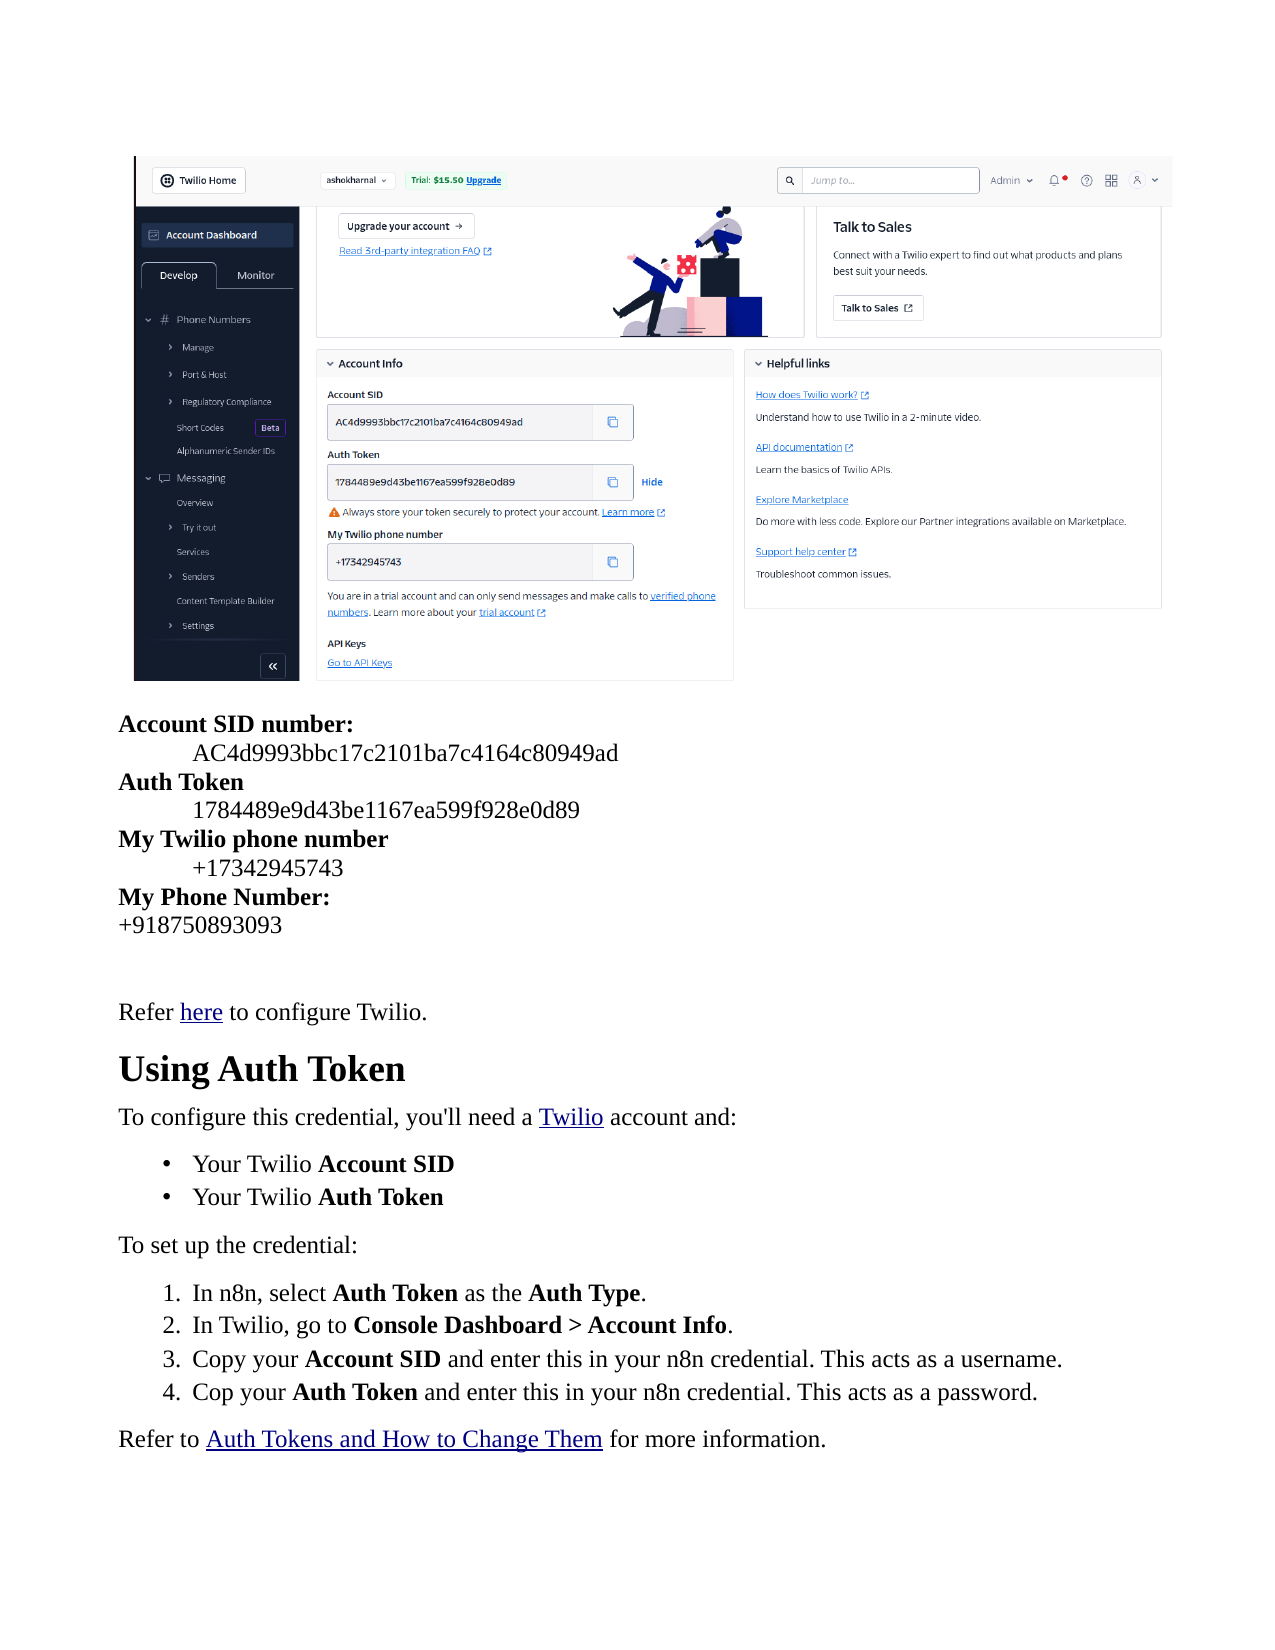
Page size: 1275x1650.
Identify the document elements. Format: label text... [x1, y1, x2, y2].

text +17342945743 [192, 853, 1157, 882]
text +918750893093 [118, 910, 1157, 939]
text My Phone Number: [118, 882, 1157, 910]
picture [133, 156, 1173, 681]
text Auth Token [118, 767, 1157, 795]
subtitle Using Auth Token [118, 1046, 1157, 1089]
text Refer here to configure Twilio. [118, 997, 1157, 1025]
list Cop your Auth Token and enter this in your n8n credential. This acts as a password. [162, 1377, 1157, 1405]
list In Twilio, go to Console Dashboard > Account Info. [162, 1311, 1157, 1339]
text To set up the credential: [118, 1230, 1157, 1259]
text Refer to Auth Tokens and How to Change Them for more information. [118, 1424, 1157, 1453]
list Your Twilio Auth Token [162, 1182, 1157, 1211]
text 1784489e9d43be1167ea599f928e0d89 [192, 795, 1157, 824]
text AC4d9993bbc17c2101ba7c4164c80949ad [192, 738, 1157, 767]
list In n8n, select Auth Token as the Auth Type. [162, 1278, 1157, 1306]
list Copy your Account SID and enter this in your n8n credential. This acts as a username. [162, 1344, 1157, 1372]
text My Twilio phone number [118, 824, 1157, 853]
text To configure this credential, you'll need a Twilio account and: [118, 1102, 1157, 1131]
list Your Twilio Account SID [162, 1149, 1157, 1178]
text Account SID number: [118, 709, 1157, 738]
